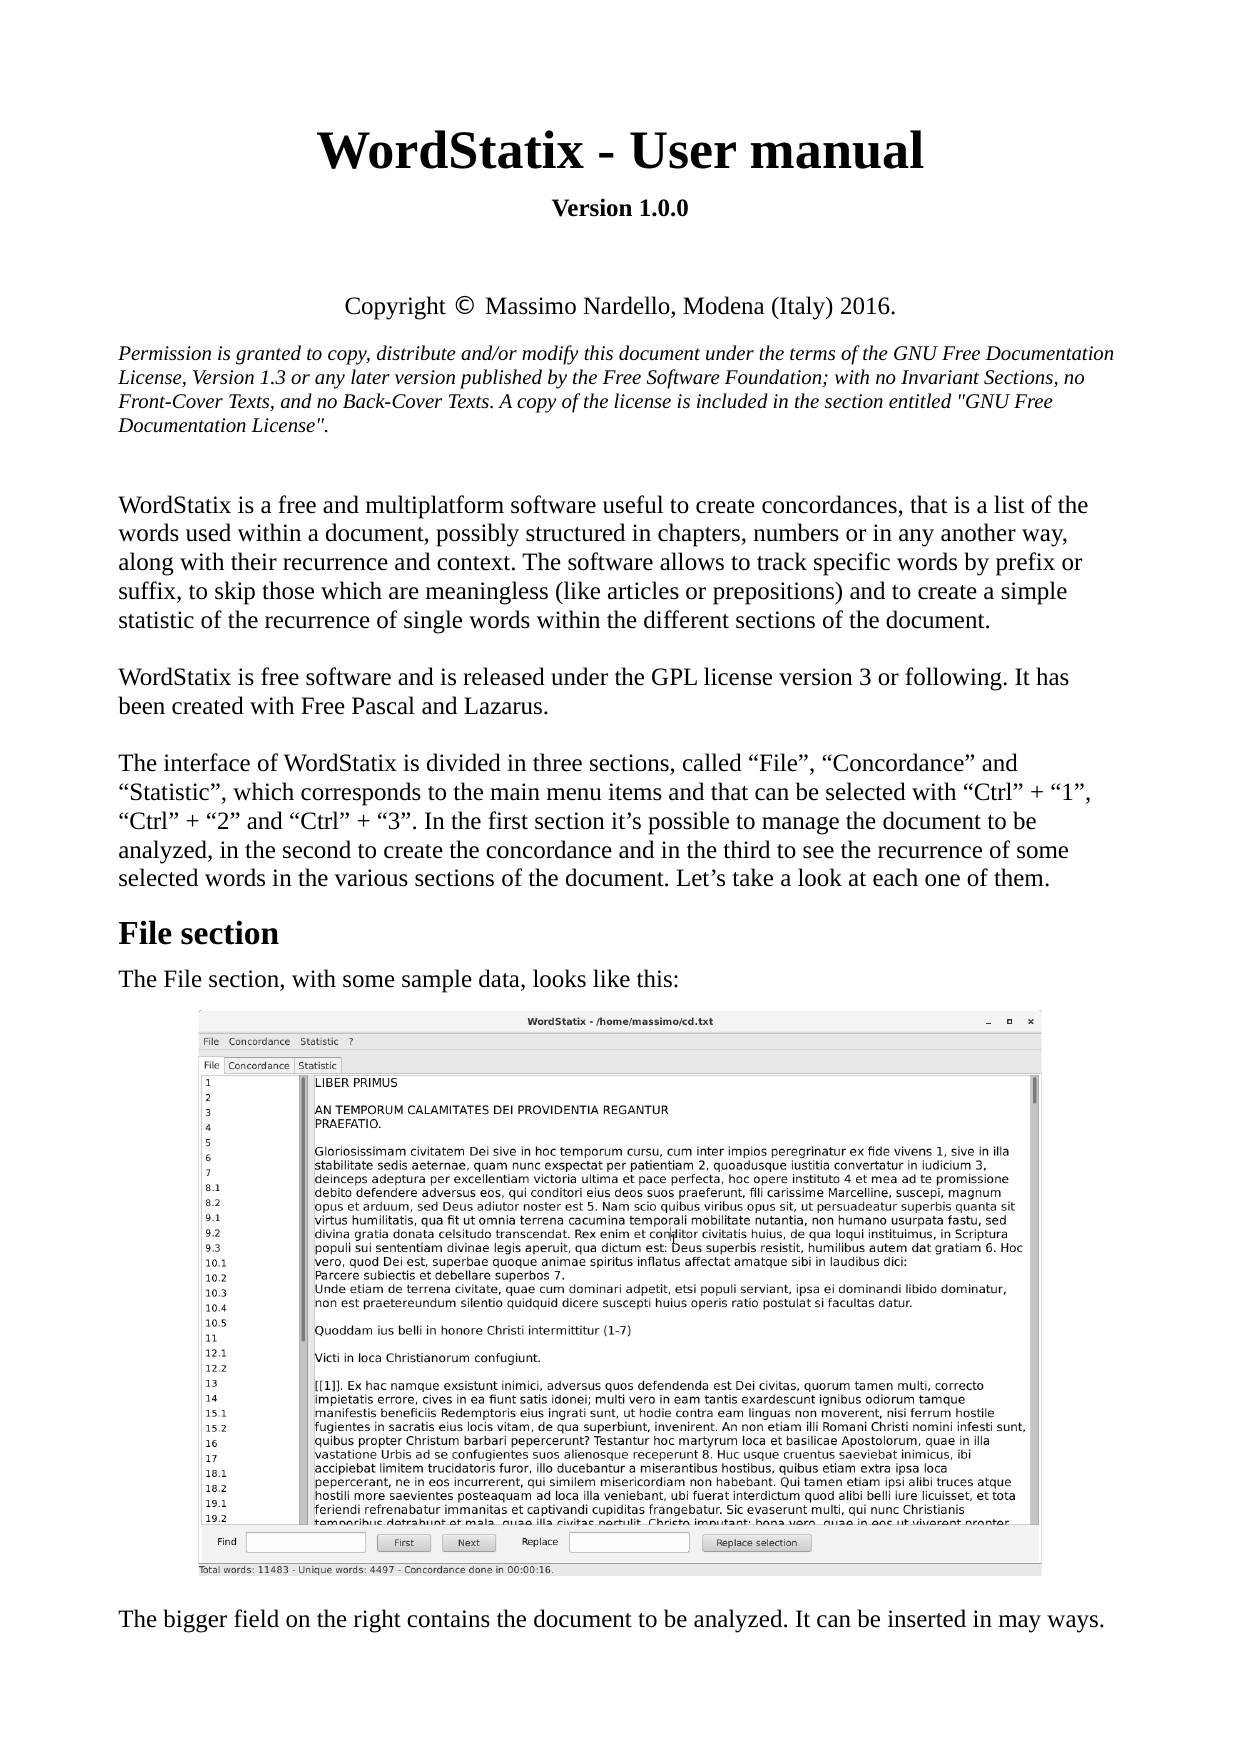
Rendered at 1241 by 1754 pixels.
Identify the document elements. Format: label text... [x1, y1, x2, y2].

text Version 1.0.0 [118, 193, 1122, 222]
subtitle File section [118, 913, 1122, 952]
text The File section, with some sample data, looks like this: [118, 964, 1122, 993]
subtitle WordStatix - User manual [118, 118, 1122, 180]
text The interface of WordStatix is divided in three sections, called “File”, “Concordance” and “Statistic”, which corresponds to the main menu items and that can be selected with “Ctrl” + “1”, “Ctrl” + “2” and “Ctrl” + “3”. In the first section it’s possible to manage the document to be analyzed, in the second to create the concordance and in the third to see the recurrence of some selected words in the various sections of the document. Let’s take a look at each one of them. [118, 748, 1122, 892]
text The bigger field on the right contains the document to be analyzed. It can be inserted in may ways. [118, 1604, 1122, 1633]
picture [198, 1010, 1042, 1576]
text WordStatix is a free and multiplatform software useful to create concordances, that is a list of the words used within a document, possibly structured in chapters, numbers or in any another way, along with their recurrence and context. The software allows to track specific words by prefix or suffix, to skip those which are meaningless (like articles or prepositions) and to create a simple statistic of the recurrence of single words within the different sections of the document. [118, 490, 1122, 633]
text WordStatix is free software and is released under the GPL license version 3 or following. It has been created with Free Pascal and Lazarus. [118, 662, 1122, 720]
text Permission is granted to copy, distribute and/or modify this document under the terms of the GNU Free Documentation License, Version 1.3 or any later version published by the Free Software Foundation; with no Invariant Sections, no Front-Cover Texts, and no Back-Cover Texts. A copy of the license is included in the section entitled "GNU Free Documentation License". [118, 341, 1122, 437]
text Copyright © Massimo Nardello, Modena (Italy) 2016. [118, 291, 1122, 320]
